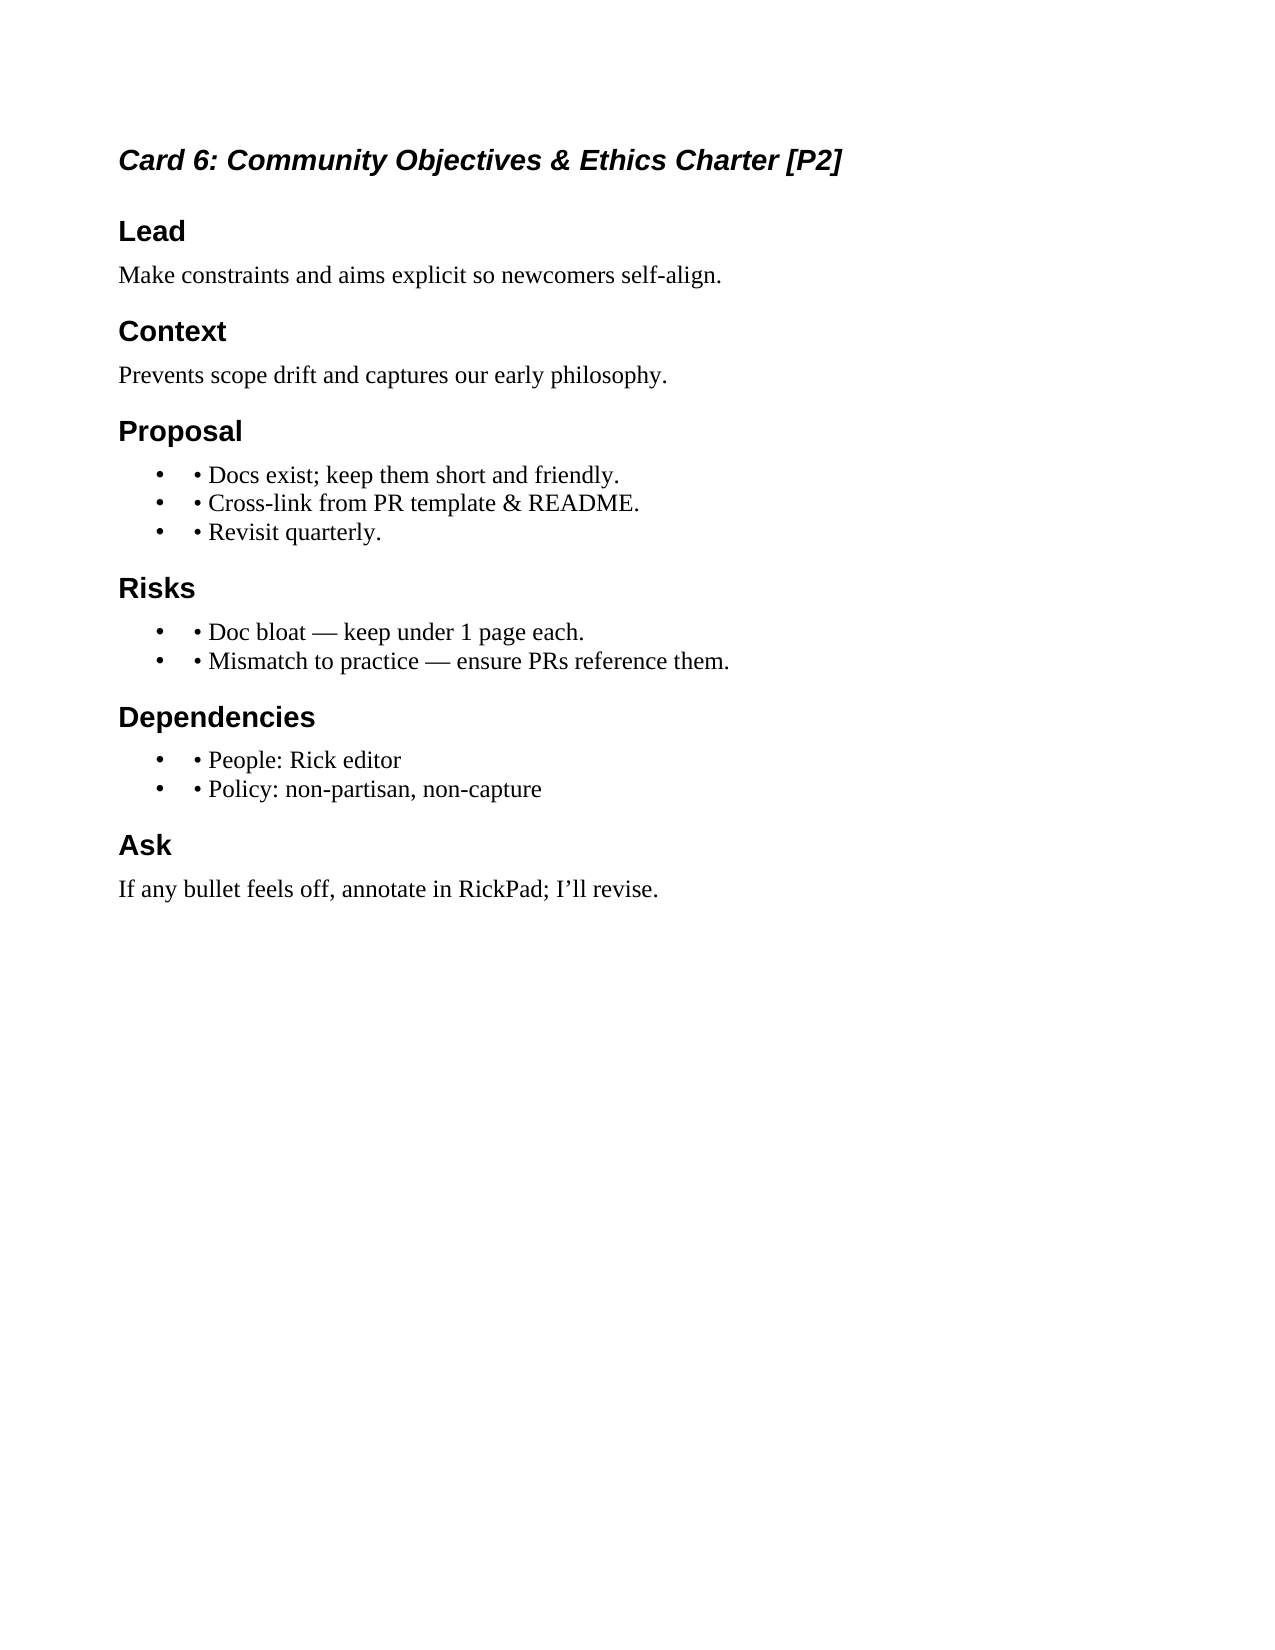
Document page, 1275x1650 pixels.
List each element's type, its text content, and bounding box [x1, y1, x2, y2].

text If any bullet feels off, annotate in RickPad; I’ll revise. [118, 874, 1157, 903]
list • Doc bloat — keep under 1 page each. [156, 617, 1157, 646]
subtitle Context [118, 314, 1157, 347]
subtitle Lead [118, 214, 1157, 248]
list • Cross-link from PR template & README. [156, 488, 1157, 517]
subtitle Card 6: Community Objectives & Ethics Charter [P2] [118, 143, 1157, 177]
subtitle Proposal [118, 414, 1157, 447]
text Prevents scope drift and captures our early philosophy. [118, 360, 1157, 389]
list • People: Rick editor [156, 746, 1157, 774]
list • Docs exist; keep them short and friendly. [156, 460, 1157, 488]
subtitle Dependencies [118, 699, 1157, 733]
list • Policy: non-partisan, non-capture [156, 774, 1157, 803]
text Make constraints and aims explicit so newcomers self-align. [118, 260, 1157, 289]
list • Mismatch to practice — ensure PRs reference them. [156, 646, 1157, 674]
subtitle Ask [118, 828, 1157, 862]
list • Revisit quarterly. [156, 517, 1157, 546]
subtitle Risks [118, 571, 1157, 604]
